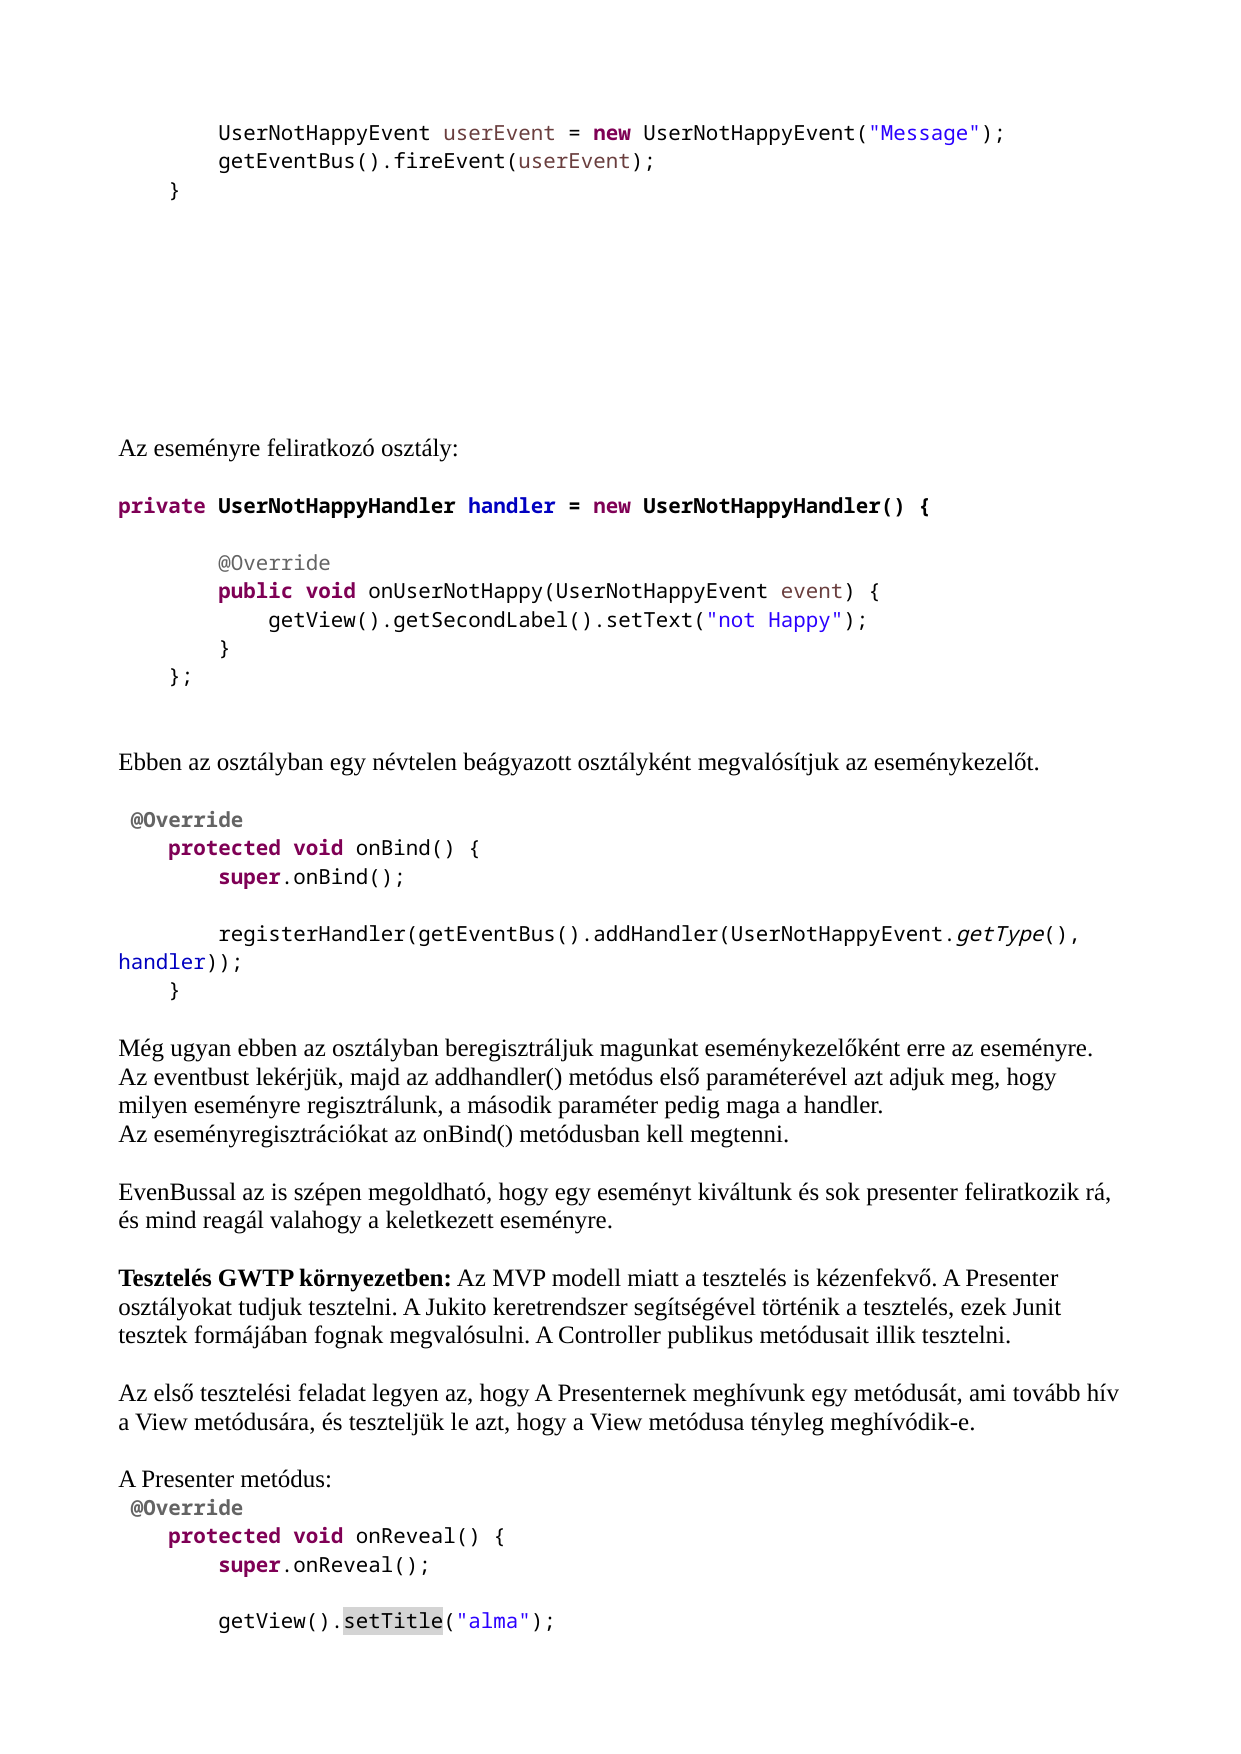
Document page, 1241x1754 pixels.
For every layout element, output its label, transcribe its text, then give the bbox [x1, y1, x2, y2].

text @Override [118, 1493, 1122, 1521]
text getEventBus().fireEvent(userEvent); [118, 147, 1122, 175]
text Ebben az osztályban egy névtelen beágyazott osztályként megvalósítjuk az eseménykezelőt. [118, 747, 1122, 776]
text } [118, 976, 1122, 1004]
text getView().getSecondLabel().setText("not Happy"); [118, 605, 1122, 633]
text @Override [118, 805, 1122, 833]
text } [118, 175, 1122, 203]
text protected void onBind() { [118, 833, 1122, 862]
text protected void onReveal() { [118, 1521, 1122, 1550]
text } [118, 633, 1122, 662]
text }; [118, 662, 1122, 690]
text Az eseményregisztrációkat az onBind() metódusban kell megtenni. [118, 1119, 1122, 1148]
text Az eseményre feliratkozó osztály: [118, 433, 1122, 462]
text getView().setTitle("alma"); [118, 1607, 1122, 1635]
text A Presenter metódus: [118, 1464, 1122, 1493]
text UserNotHappyEvent userEvent = new UserNotHappyEvent("Message"); [118, 118, 1122, 147]
text super.onBind(); [118, 862, 1122, 890]
text Tesztelés GWTP környezetben: Az MVP modell miatt a tesztelés is kézenfekvő. A Presenter osztályokat tudjuk tesztelni. A Jukito keretrendszer segítségével történik a tesztelés, ezek Junit tesztek formájában fognak megvalósulni. A Controller publikus metódusait illik tesztelni. [118, 1263, 1122, 1349]
text public void onUserNotHappy(UserNotHappyEvent event) { [118, 576, 1122, 605]
text private UserNotHappyHandler handler = new UserNotHappyHandler() { [118, 491, 1122, 519]
text Az eventbust lekérjük, majd az addhandler() metódus első paraméterével azt adjuk meg, hogy milyen eseményre regisztrálunk, a második paraméter pedig maga a handler. [118, 1062, 1122, 1119]
text registerHandler(getEventBus().addHandler(UserNotHappyEvent.getType(), handler)); [118, 919, 1122, 976]
text Még ugyan ebben az osztályban beregisztráljuk magunkat eseménykezelőként erre az eseményre. [118, 1033, 1122, 1062]
text EvenBussal az is szépen megoldható, hogy egy eseményt kiváltunk és sok presenter feliratkozik rá, és mind reagál valahogy a keletkezett eseményre. [118, 1177, 1122, 1234]
text super.onReveal(); [118, 1550, 1122, 1578]
text @Override [118, 548, 1122, 576]
text Az első tesztelési feladat legyen az, hogy A Presenternek meghívunk egy metódusát, ami tovább hív a View metódusára, és teszteljük le azt, hogy a View metódusa tényleg meghívódik-e. [118, 1378, 1122, 1435]
